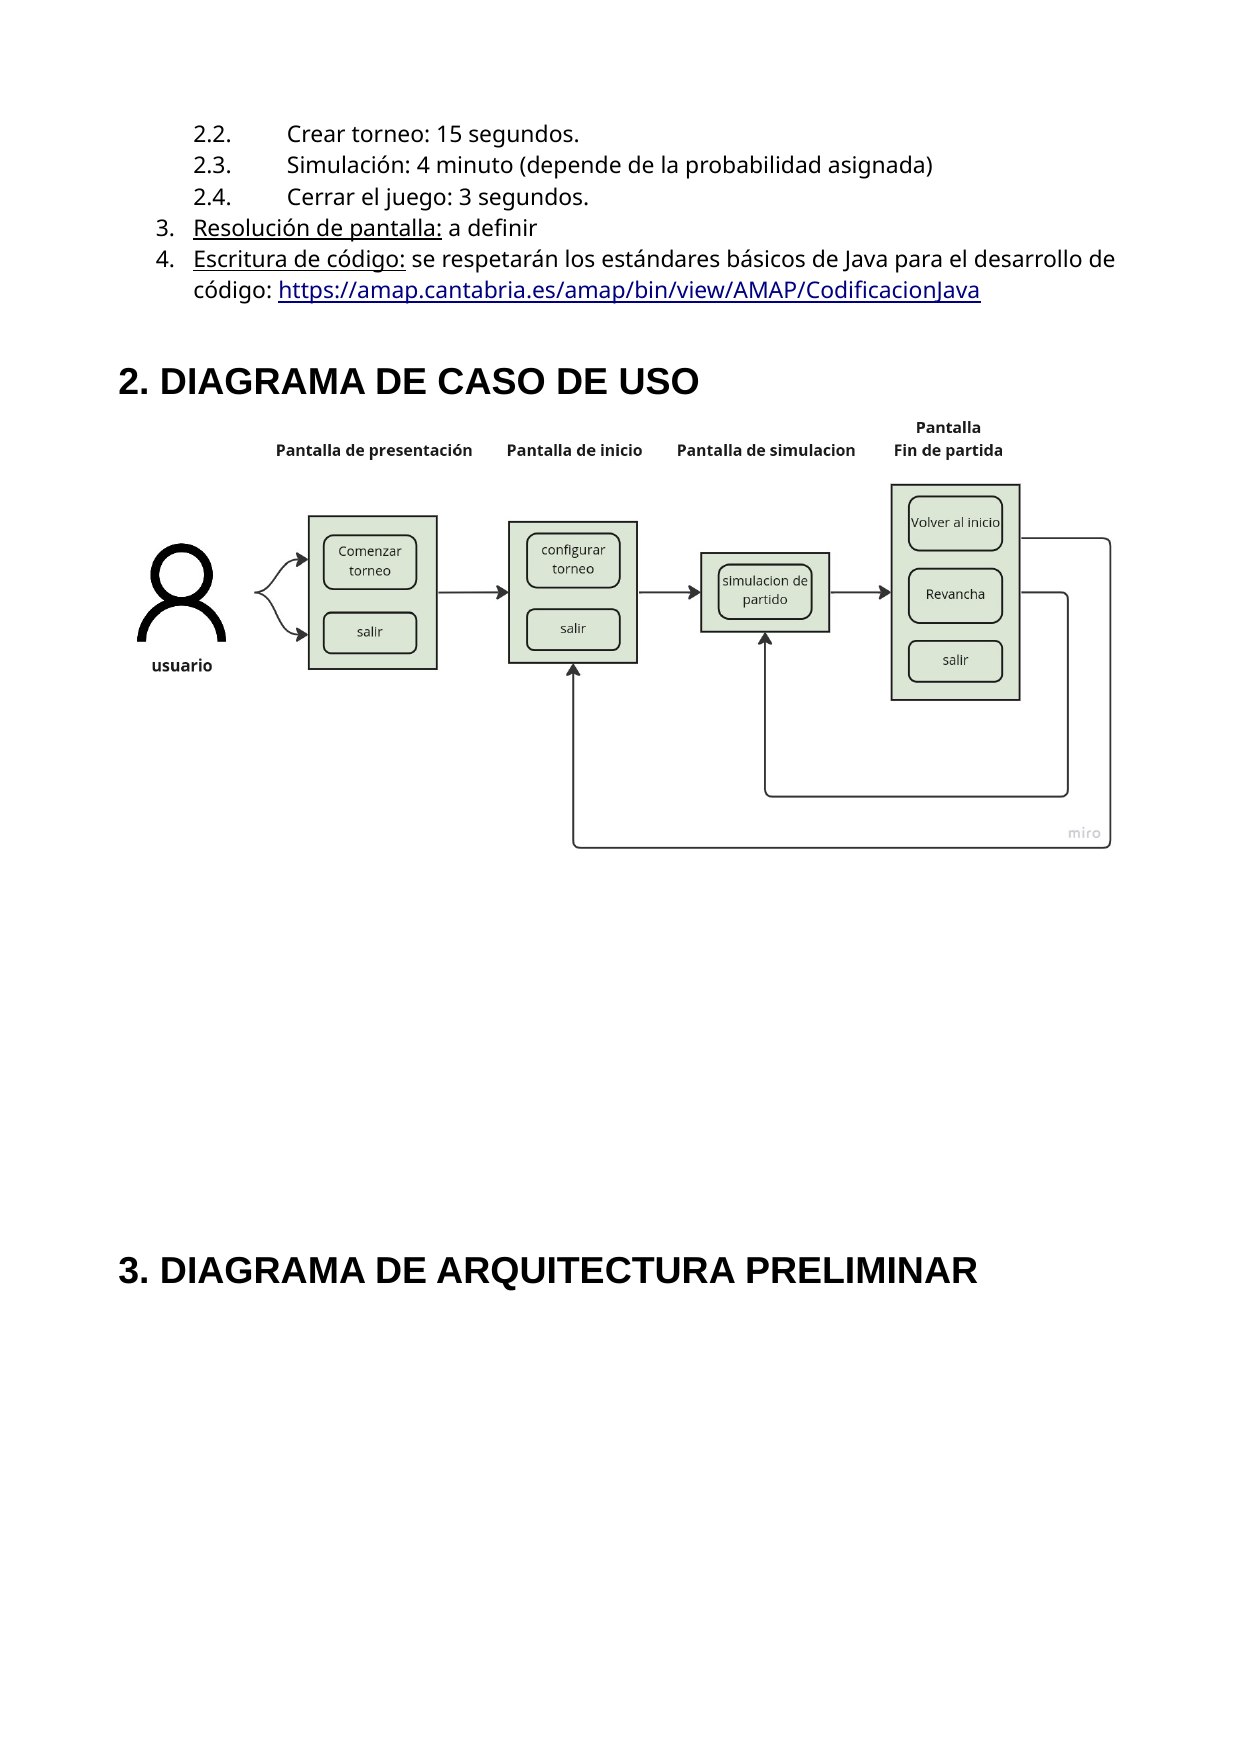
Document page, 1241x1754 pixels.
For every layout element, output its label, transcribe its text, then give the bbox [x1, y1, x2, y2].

list Resolución de pantalla: a definir [156, 212, 1122, 243]
list Escritura de código: se respetarán los estándares básicos de Java para el desarrollo de [156, 243, 1122, 274]
subtitle 3. DIAGRAMA DE ARQUITECTURA PRELIMINAR [118, 1249, 1122, 1292]
subtitle 2. DIAGRAMA DE CASO DE USO [118, 359, 1122, 402]
picture [118, 415, 1123, 861]
list Crear torneo: 15 segundos. [193, 118, 1122, 149]
list Simulación: 4 minuto (depende de la probabilidad asignada) [193, 149, 1122, 181]
list código: https://amap.cantabria.es/amap/bin/view/AMAP/CodificacionJava [156, 274, 1122, 306]
list Cerrar el juego: 3 segundos. [193, 181, 1122, 212]
